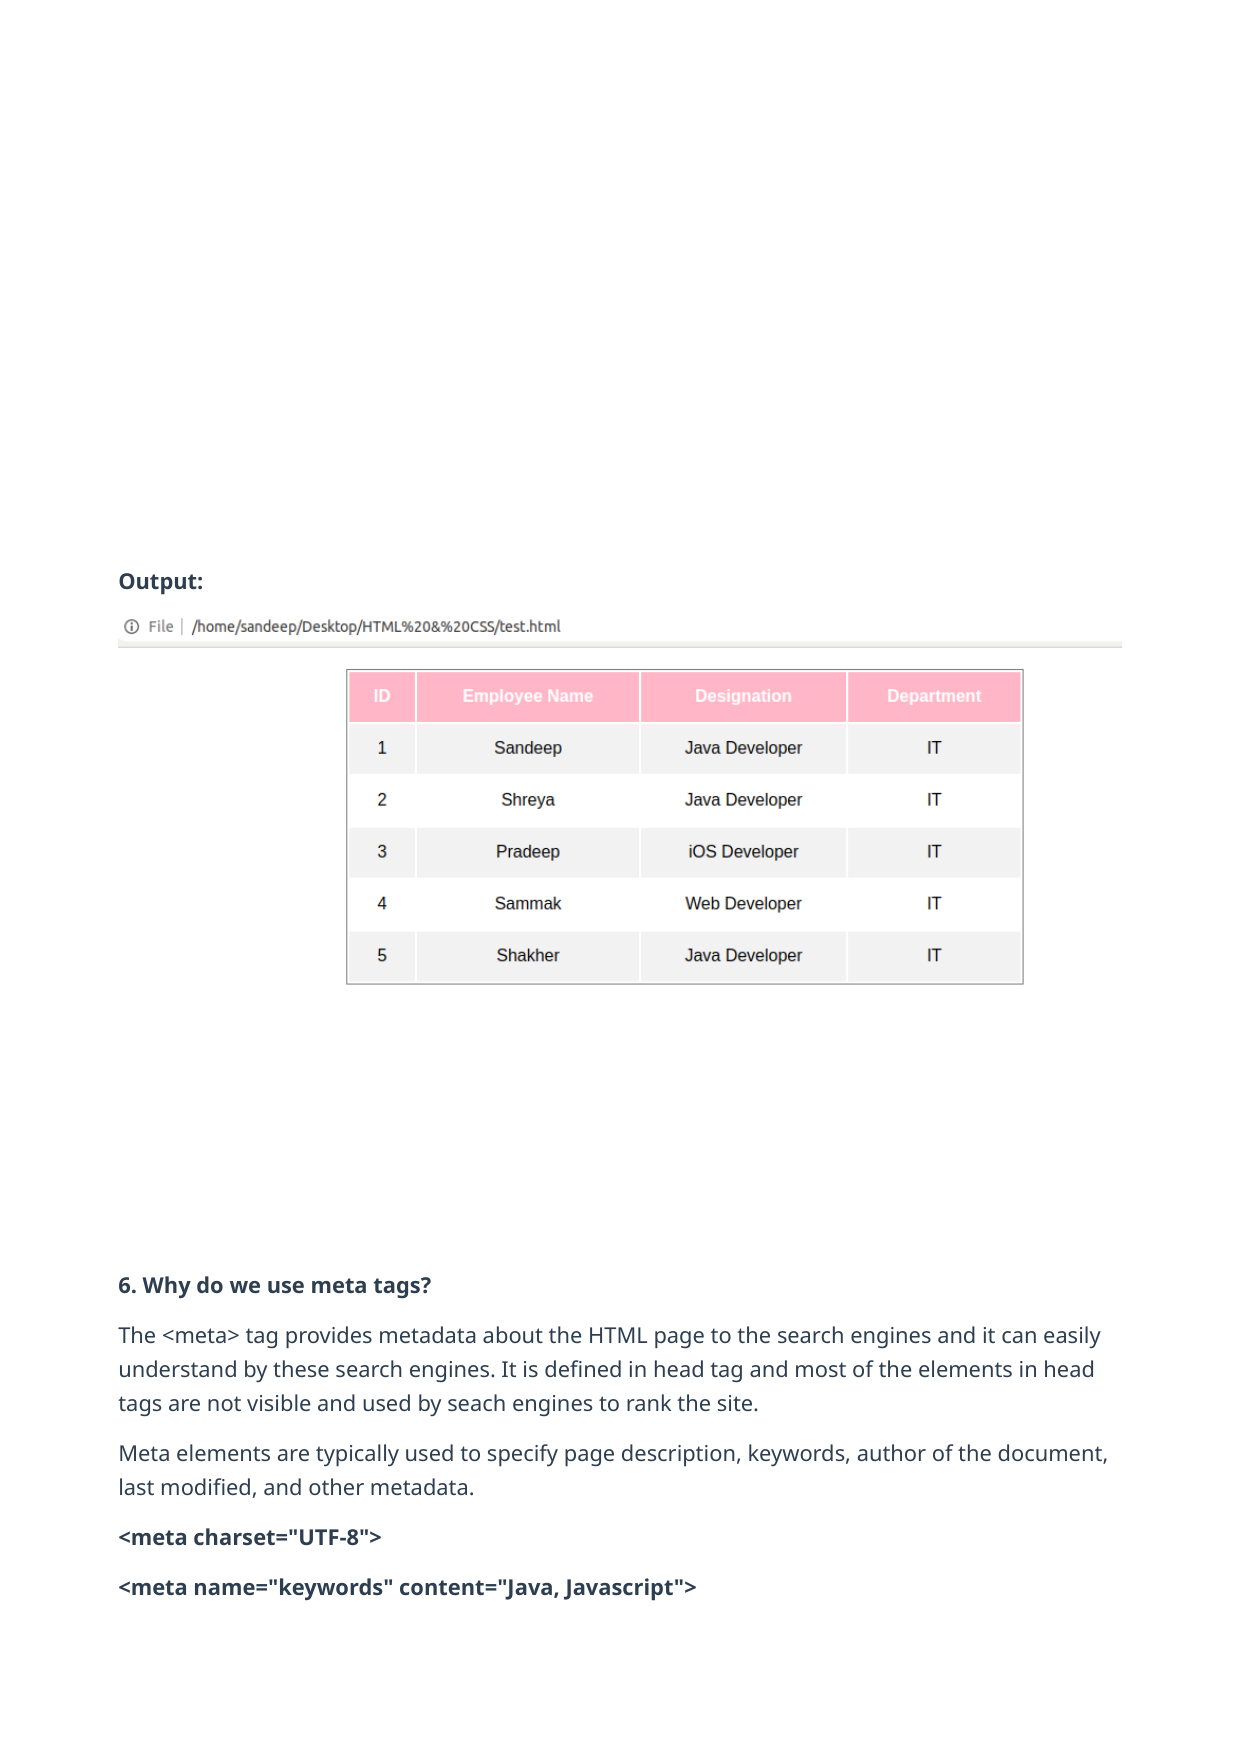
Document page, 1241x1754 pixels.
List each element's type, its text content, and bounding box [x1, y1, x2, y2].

text Output: [118, 566, 1122, 596]
picture [118, 616, 1123, 1117]
text <meta charset="UTF-8"> [118, 1522, 1122, 1552]
text 6. Why do we use meta tags? [118, 1270, 1122, 1300]
text Meta elements are typically used to specify page description, keywords, author of the document, last modified, and other metadata. [118, 1438, 1122, 1502]
text <meta name="keywords" content="Java, Javascript"> [118, 1572, 1122, 1602]
text The <meta> tag provides metadata about the HTML page to the search engines and it can easily understand by these search engines. It is defined in head tag and most of the elements in head tags are not visible and used by seach engines to rank the site. [118, 1320, 1122, 1418]
